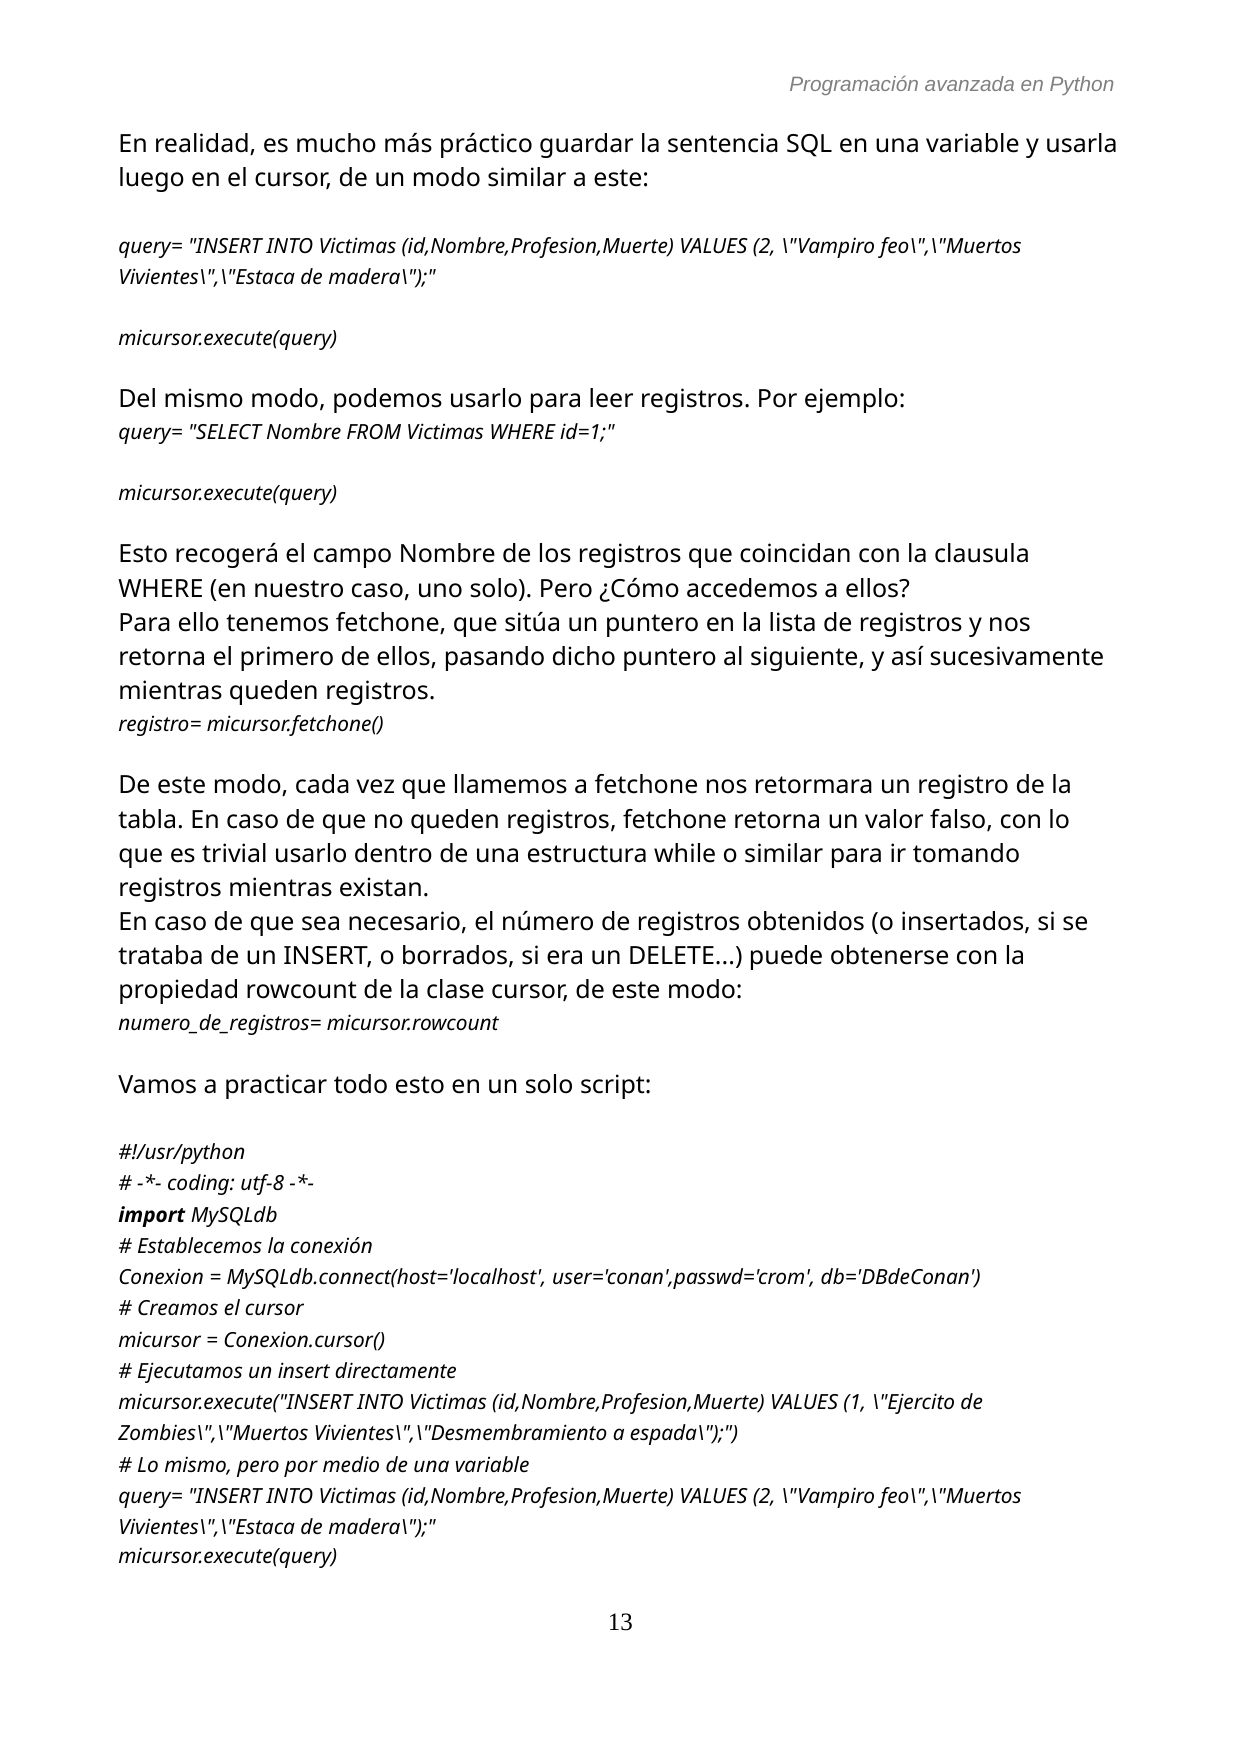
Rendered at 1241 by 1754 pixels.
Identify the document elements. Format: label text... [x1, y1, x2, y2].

text query= "INSERT INTO Victimas (id,Nombre,Profesion,Muerte) VALUES (2, \"Vampiro feo\",\"Muertos Vivientes\",\"Estaca de madera\");" [118, 228, 1122, 290]
text Vamos a practicar todo esto en un solo script: [118, 1066, 1122, 1100]
text Para ello tenemos fetchone, que sitúa un puntero en la lista de registros y nos retorna el primero de ellos, pasando dicho puntero al siguiente, y así sucesivamente mientras queden registros. [118, 604, 1122, 706]
text micursor.execute(query) [118, 1541, 1122, 1569]
text # Lo mismo, pero por medio de una variable [118, 1447, 1122, 1478]
text # Ejecutamos un insert directamente [118, 1353, 1122, 1384]
text micursor.execute("INSERT INTO Victimas (id,Nombre,Profesion,Muerte) VALUES (1, \"Ejercito de Zombies\",\"Muertos Vivientes\",\"Desmembramiento a espada\");") [118, 1384, 1122, 1447]
text # Establecemos la conexión [118, 1228, 1122, 1259]
text Esto recogerá el campo Nombre de los registros que coincidan con la clausula WHERE (en nuestro caso, uno solo). Pero ¿Cómo accedemos a ellos? [118, 536, 1122, 604]
text En realidad, es mucho más práctico guardar la sentencia SQL en una variable y usarla luego en el cursor, de un modo similar a este: [118, 126, 1122, 194]
text micursor = Conexion.cursor() [118, 1322, 1122, 1353]
text En caso de que sea necesario, el número de registros obtenidos (o insertados, si se trataba de un INSERT, o borrados, si era un DELETE...) puede obtenerse con la propiedad rowcount de la clase cursor, de este modo: [118, 903, 1122, 1006]
text # Creamos el cursor [118, 1291, 1122, 1322]
text Del mismo modo, podemos usarlo para leer registros. Por ejemplo: [118, 381, 1122, 415]
text De este modo, cada vez que llamemos a fetchone nos retormara un registro de la tabla. En caso de que no queden registros, fetchone retorna un valor falso, con lo que es trivial usarlo dentro de una estructura while o similar para ir tomando registros mientras existan. [118, 767, 1122, 903]
text import MySQLdb [118, 1197, 1122, 1228]
text # -*- coding: utf-8 -*- [118, 1166, 1122, 1197]
text micursor.execute(query) [118, 475, 1122, 507]
text micursor.execute(query) [118, 320, 1122, 351]
text registro= micursor.fetchone() [118, 706, 1122, 738]
text #!/usr/python [118, 1134, 1122, 1166]
text query= "SELECT Nombre FROM Victimas WHERE id=1;" [118, 415, 1122, 446]
text numero_de_registros= micursor.rowcount [118, 1006, 1122, 1037]
text query= "INSERT INTO Victimas (id,Nombre,Profesion,Muerte) VALUES (2, \"Vampiro feo\",\"Muertos Vivientes\",\"Estaca de madera\");" [118, 1478, 1122, 1541]
text Conexion = MySQLdb.connect(host='localhost', user='conan',passwd='crom', db='DBdeConan') [118, 1259, 1122, 1291]
